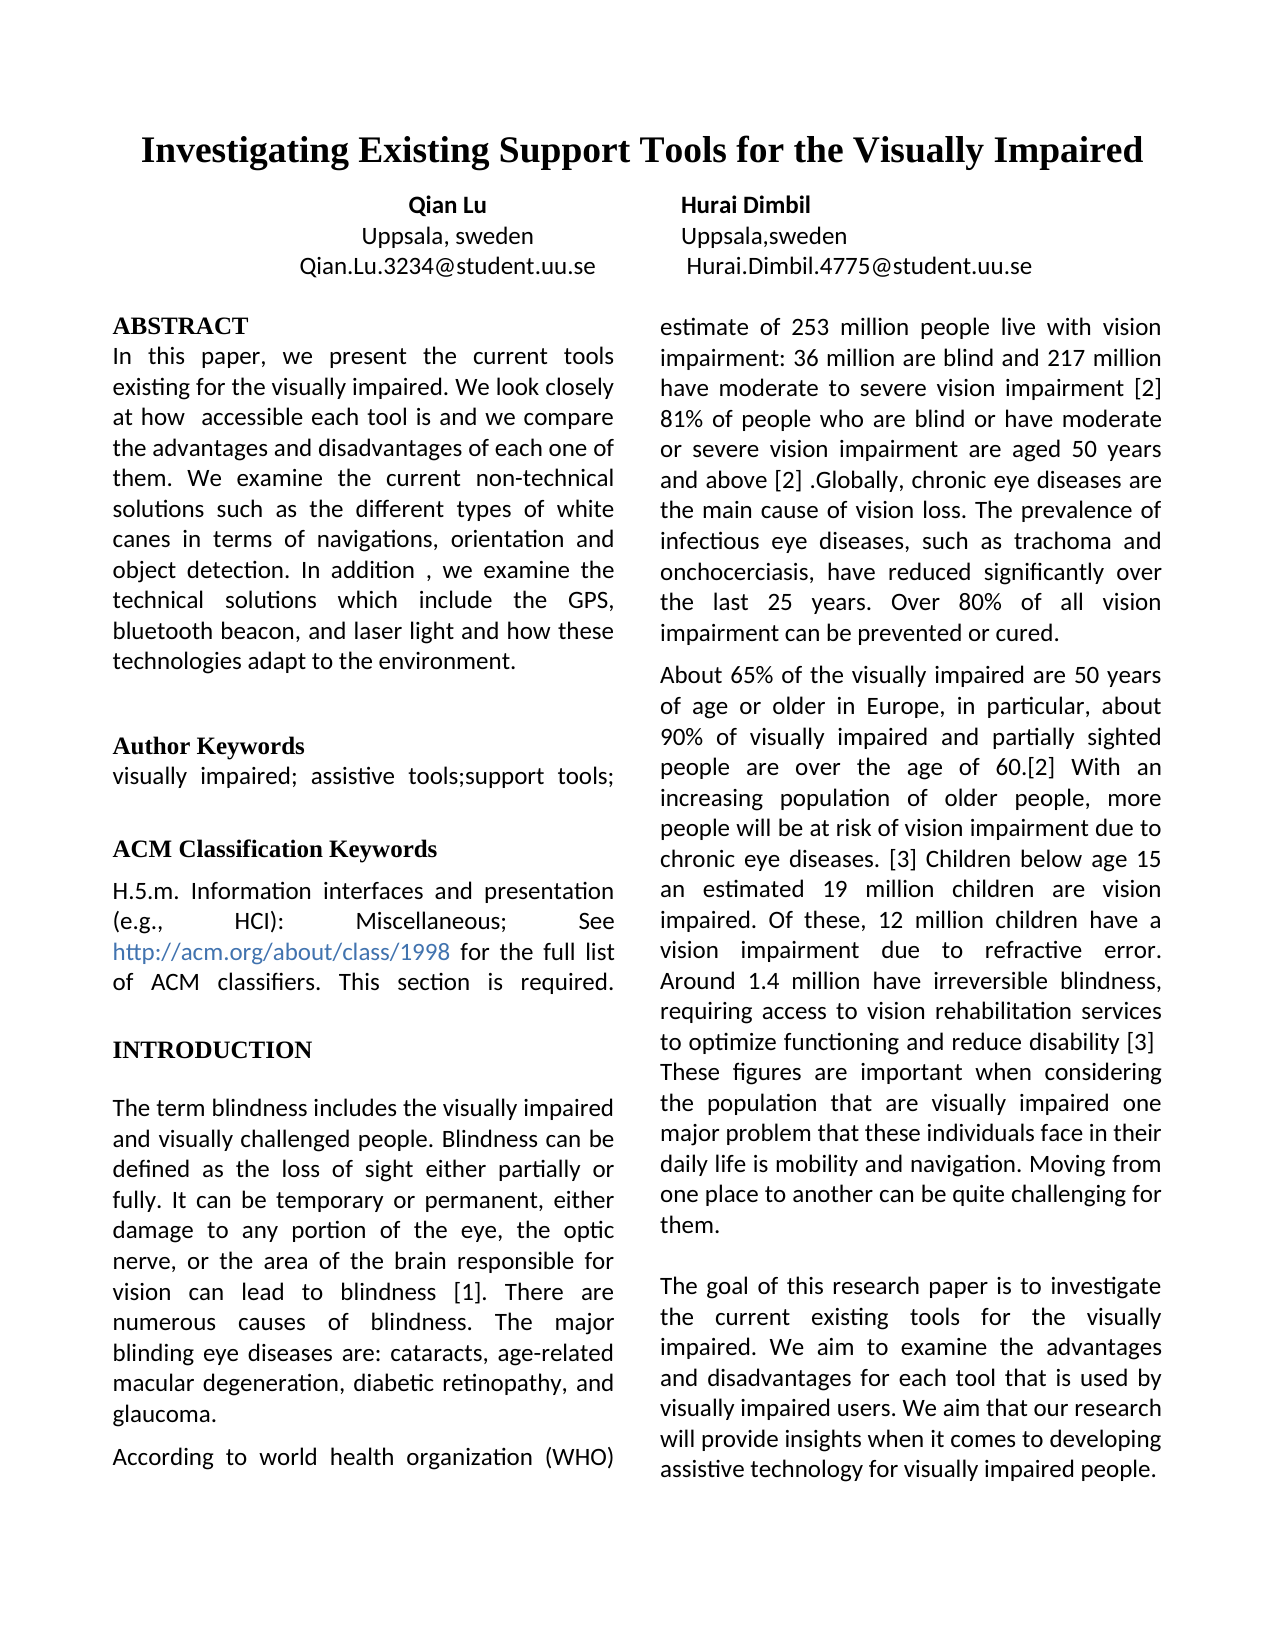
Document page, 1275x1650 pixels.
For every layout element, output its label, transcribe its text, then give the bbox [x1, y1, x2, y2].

table_header Qian Lu Uppsala, sweden Qian.Lu.3234@student.uu.se [226, 189, 669, 281]
text About 65% of the visually impaired are 50 years of age or older in Europe, in particular, about 90% of visually impaired and partially sighted people are over the age of 60.[2] With an increasing population of older people, more people will be at risk of vision impairment due to chronic eye diseases. [3] Children below age 15 an estimated 19 million children are vision impaired. Of these, 12 million children have a vision impairment due to refractive error. Around 1.4 million have irreversible blindness, requiring access to vision rehabilitation services to optimize functioning and reduce disability [3] These figures are important when considering the population that are visually impaired one major problem that these individuals face in their daily life is mobility and navigation. Moving from one place to another can be quite challenging for them. The goal of this research paper is to investigate the current existing tools for the visually impaired. We aim to examine the advantages and disadvantages for each tool that is used by visually impaired users. We aim that our research will provide insights when it comes to developing assistive technology for visually impaired people. [660, 660, 1162, 1484]
text H.5.m. Information interfaces and presentation (e.g., HCI): Miscellaneous; See http://acm.org/about/class/1998 for the full list of ACM classifiers. This section is required. [112, 875, 615, 1022]
title Investigating Existing Support Tools for the Visually Impaired [112, 127, 1162, 171]
table_header Hurai Dimbil Uppsala,sweden Hurai.Dimbil.4775@student.uu.se [670, 189, 1049, 281]
subtitle ABSTRACT [112, 311, 615, 340]
subtitle ACM Classification Keywords [112, 834, 615, 862]
table_cell [670, 281, 1049, 311]
subtitle Author Keywords [112, 731, 615, 760]
text estimate of 253 million people live with vision impairment: 36 million are blind and 217 million have moderate to severe vision impairment [2] 81% of people who are blind or have moderate or severe vision impairment are aged 50 years and above [2] .Globally, chronic eye diseases are the main cause of vision loss. The prevalence of infectious eye diseases, such as trachoma and onchocerciasis, have reduced significantly over the last 25 years. Over 80% of all vision impairment can be prevented or cured. [660, 311, 1162, 647]
text visually impaired; assistive tools;support tools; [112, 760, 615, 821]
text The term blindness includes the visually impaired and visually challenged people. Blindness can be defined as the loss of sight either partially or fully. It can be temporary or permanent, either damage to any portion of the eye, the optic nerve, or the area of the brain responsible for vision can lead to blindness [1]. There are numerous causes of blindness. The major blinding eye diseases are: cataracts, age-related macular degeneration, diabetic retinopathy, and glaucoma. [112, 1092, 615, 1428]
text According to world health organization (WHO) [112, 1441, 615, 1471]
text In this paper, we present the current tools existing for the visually impaired. We look closely at how accessible each tool is and we compare the advantages and disadvantages of each one of them. We examine the current non-technical solutions such as the different types of white canes in terms of navigations, orientation and object detection. In addition , we examine the technical solutions which include the GPS, bluetooth beacon, and laser light and how these technologies adapt to the environment. [112, 340, 615, 676]
subtitle INTRODUCTION [112, 1035, 615, 1092]
table_cell [226, 281, 669, 311]
